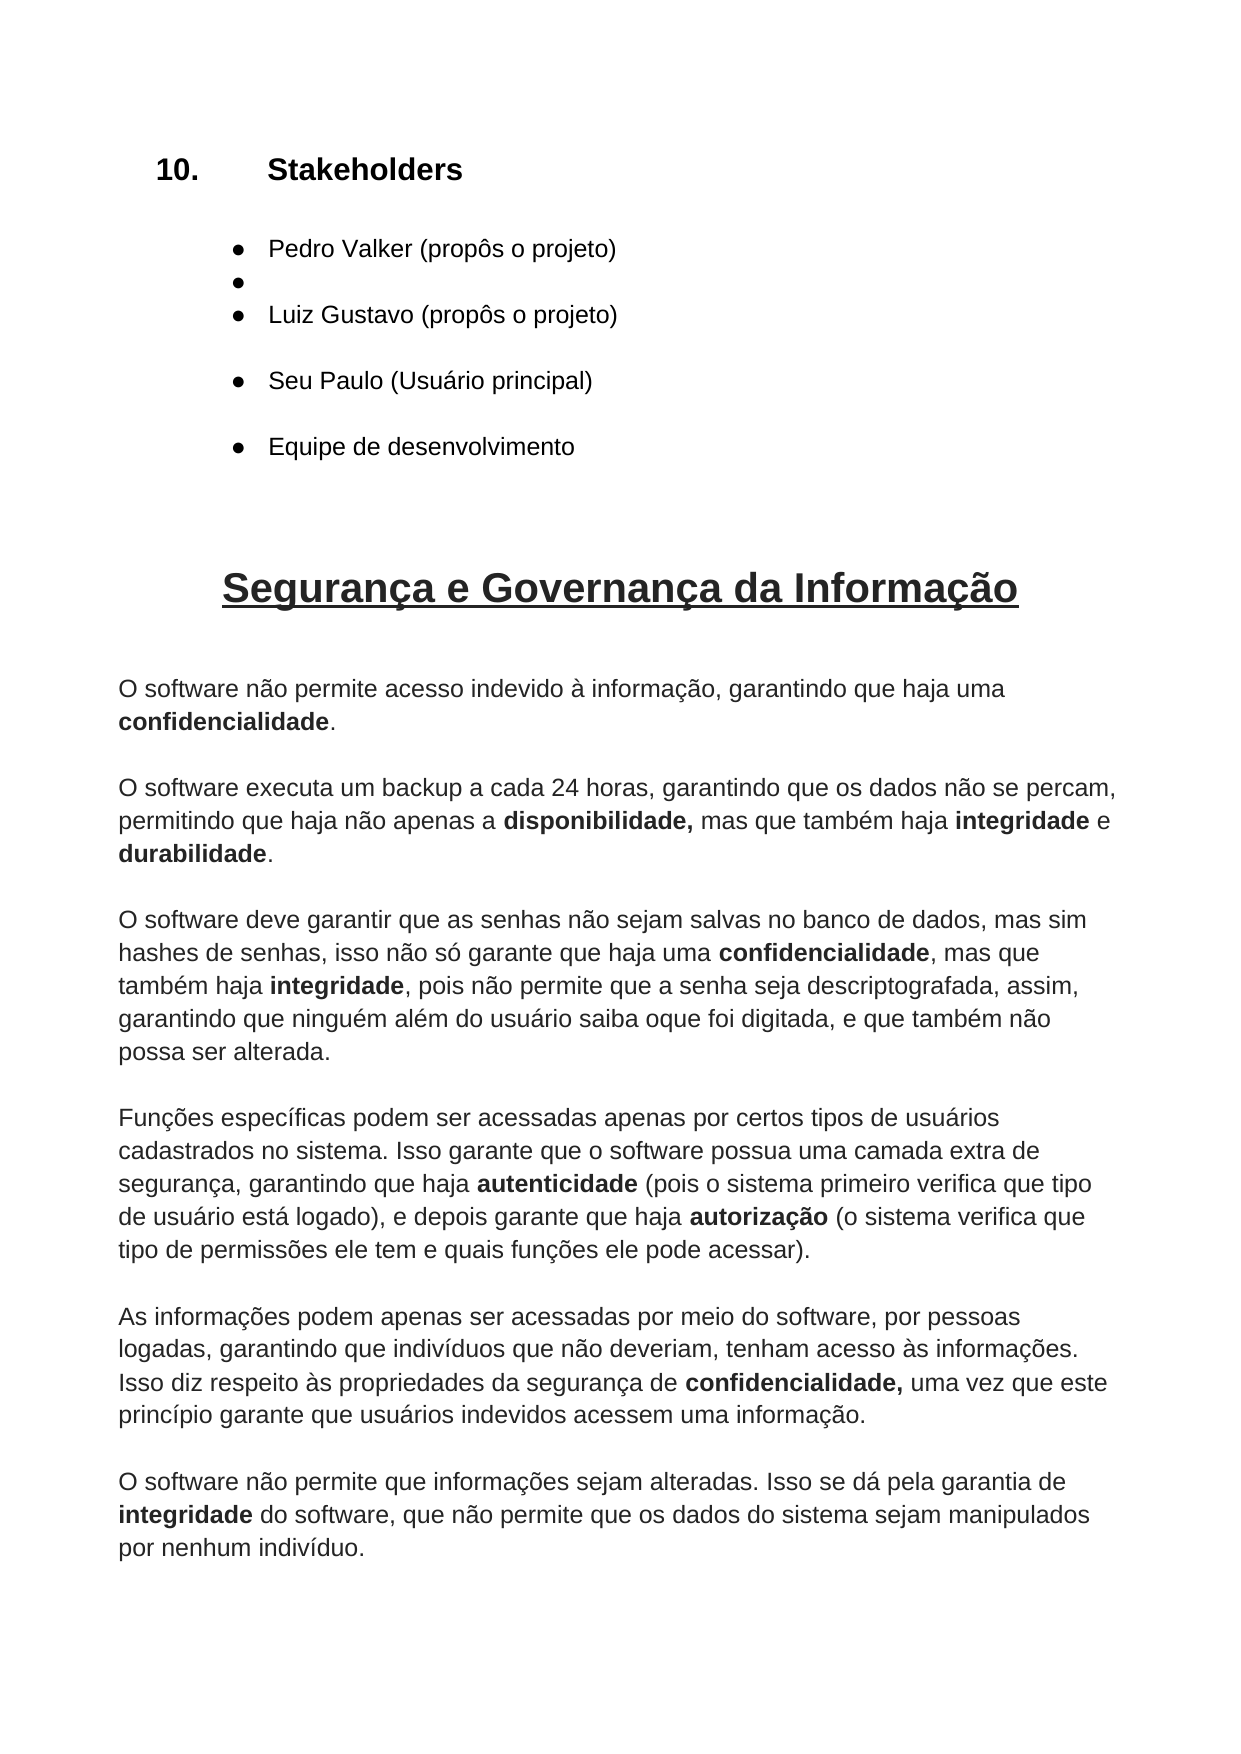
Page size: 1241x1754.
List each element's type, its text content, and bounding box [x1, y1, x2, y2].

text O software deve garantir que as senhas não sejam salvas no banco de dados, mas sim hashes de senhas, isso não só garante que haja uma confidencialidade, mas que também haja integridade, pois não permite que a senha seja descriptografada, assim, garantindo que ninguém além do usuário saiba oque foi digitada, e que também não possa ser alterada. [118, 905, 1122, 1066]
text O software não permite que informações sejam alteradas. Isso se dá pela garantia de integridade do software, que não permite que os dados do sistema sejam manipulados por nenhum indivíduo. [118, 1467, 1122, 1561]
list Equipe de desenvolvimento [231, 432, 1122, 461]
list Seu Paulo (Usuário principal) [231, 366, 1122, 394]
text As informações podem apenas ser acessadas por meio do software, por pessoas logadas, garantindo que indivíduos que não deveriam, tenham acesso às informações. Isso diz respeito às propriedades da segurança de confidencialidade, uma vez que este princípio garante que usuários indevidos acessem uma informação. [118, 1301, 1122, 1429]
text Funções específicas podem ser acessadas apenas por certos tipos de usuários cadastrados no sistema. Isso garante que o software possua uma camada extra de segurança, garantindo que haja autenticidade (pois o sistema primeiro verifica que tipo de usuário está logado), e depois garante que haja autorização (o sistema verifica que tipo de permissões ele tem e quais funções ele pode acessar). [118, 1103, 1122, 1264]
text O software não permite acesso indevido à informação, garantindo que haja uma confidencialidade. [118, 674, 1122, 736]
list Stakeholders [156, 151, 1122, 187]
list Luiz Gustavo (propôs o projeto) [231, 300, 1122, 328]
text Segurança e Governança da Informação [118, 564, 1122, 612]
text O software executa um backup a cada 24 horas, garantindo que os dados não se percam, permitindo que haja não apenas a disponibilidade, mas que também haja integridade e durabilidade. [118, 773, 1122, 868]
list Pedro Valker (propôs o projeto) [231, 234, 1122, 262]
